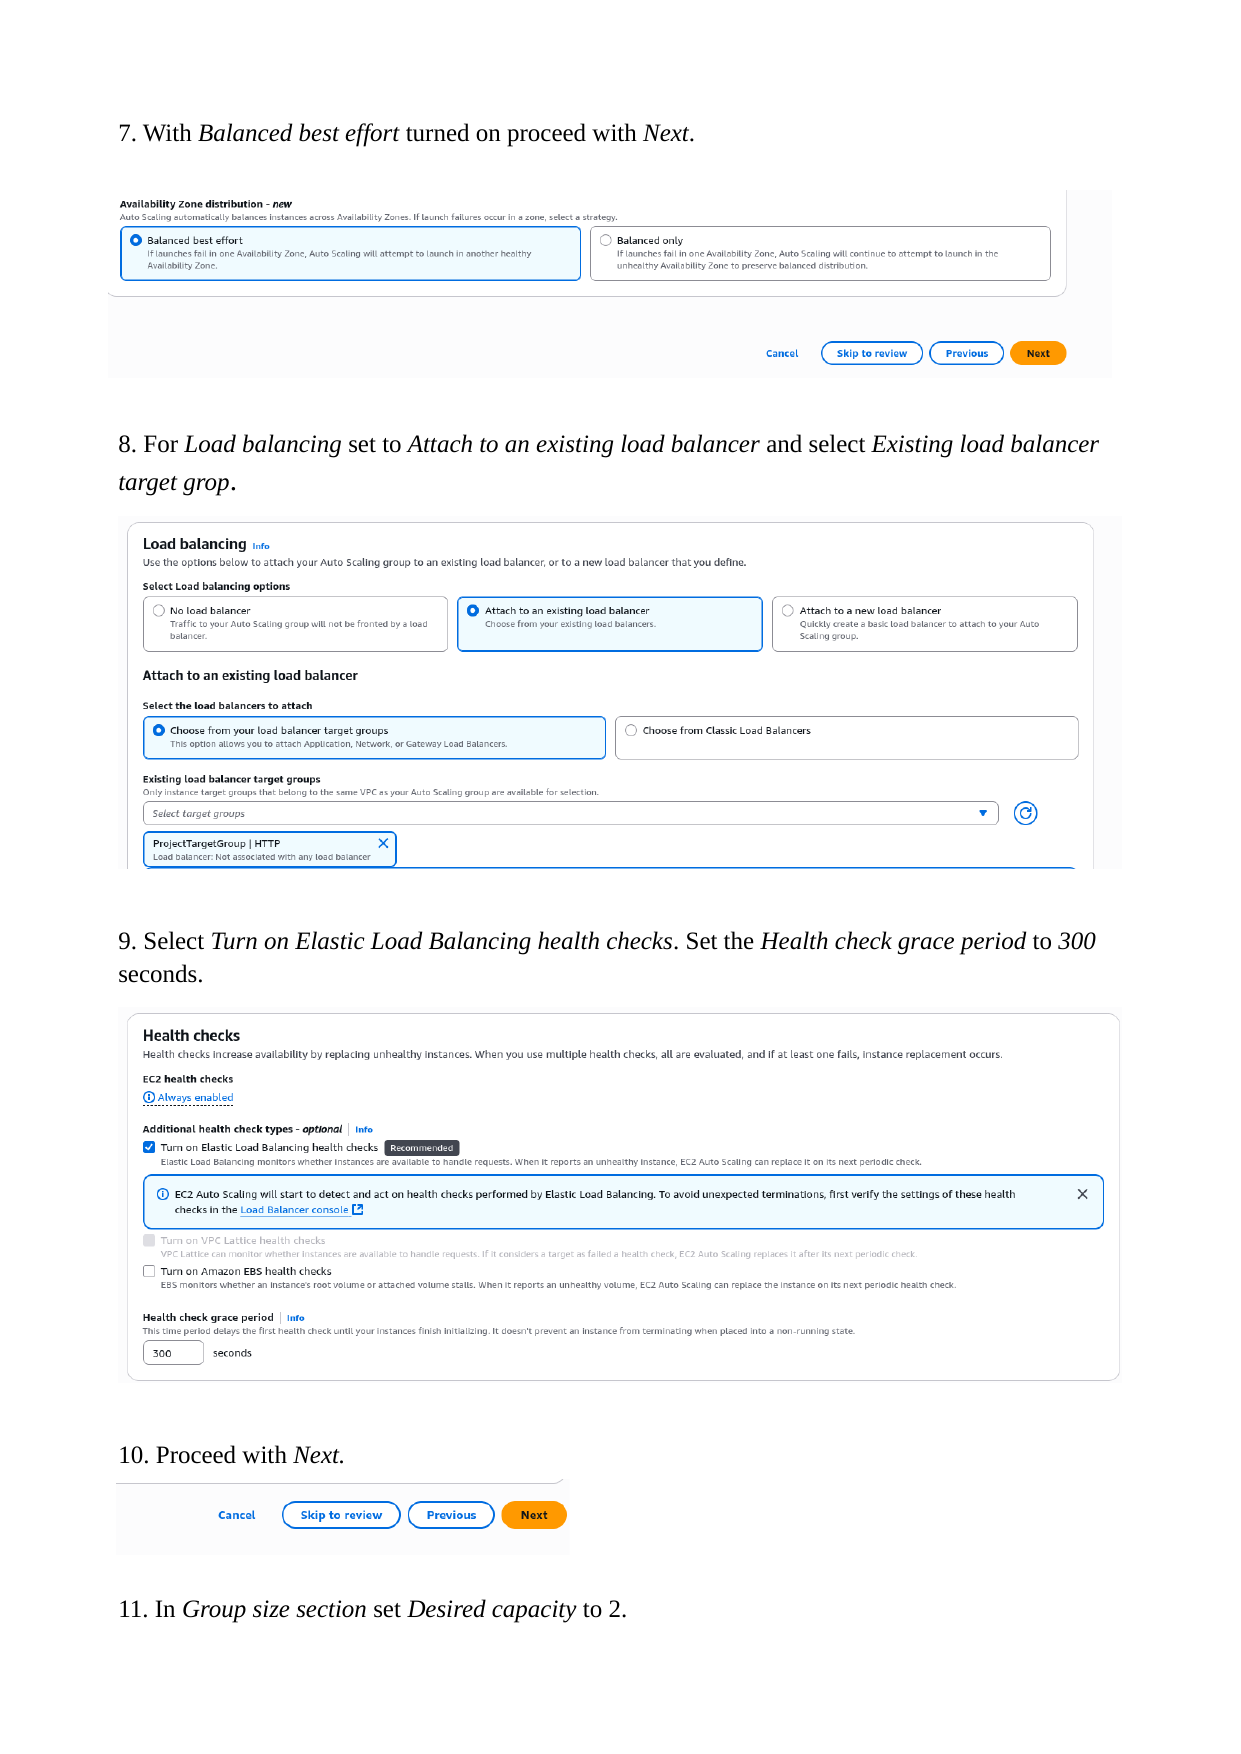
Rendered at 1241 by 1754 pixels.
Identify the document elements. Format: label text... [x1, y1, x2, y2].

picture [108, 190, 1113, 378]
picture [118, 516, 1123, 869]
text 10. Proceed with Next. [118, 1440, 1122, 1469]
text 9. Select Turn on Elastic Load Balancing health checks. Set the Health check grace period to 300 seconds. [118, 926, 1122, 988]
text 11. In Group size section set Desired capacity to 2. [118, 1594, 1122, 1623]
text 8. For Load balancing set to Attach to an existing load balancer and select Existing load balancer target grop. [118, 429, 1122, 497]
text 7. With Balanced best effort turned on proceed with Next. [118, 118, 1122, 147]
picture [116, 1479, 570, 1555]
picture [118, 1007, 1123, 1383]
